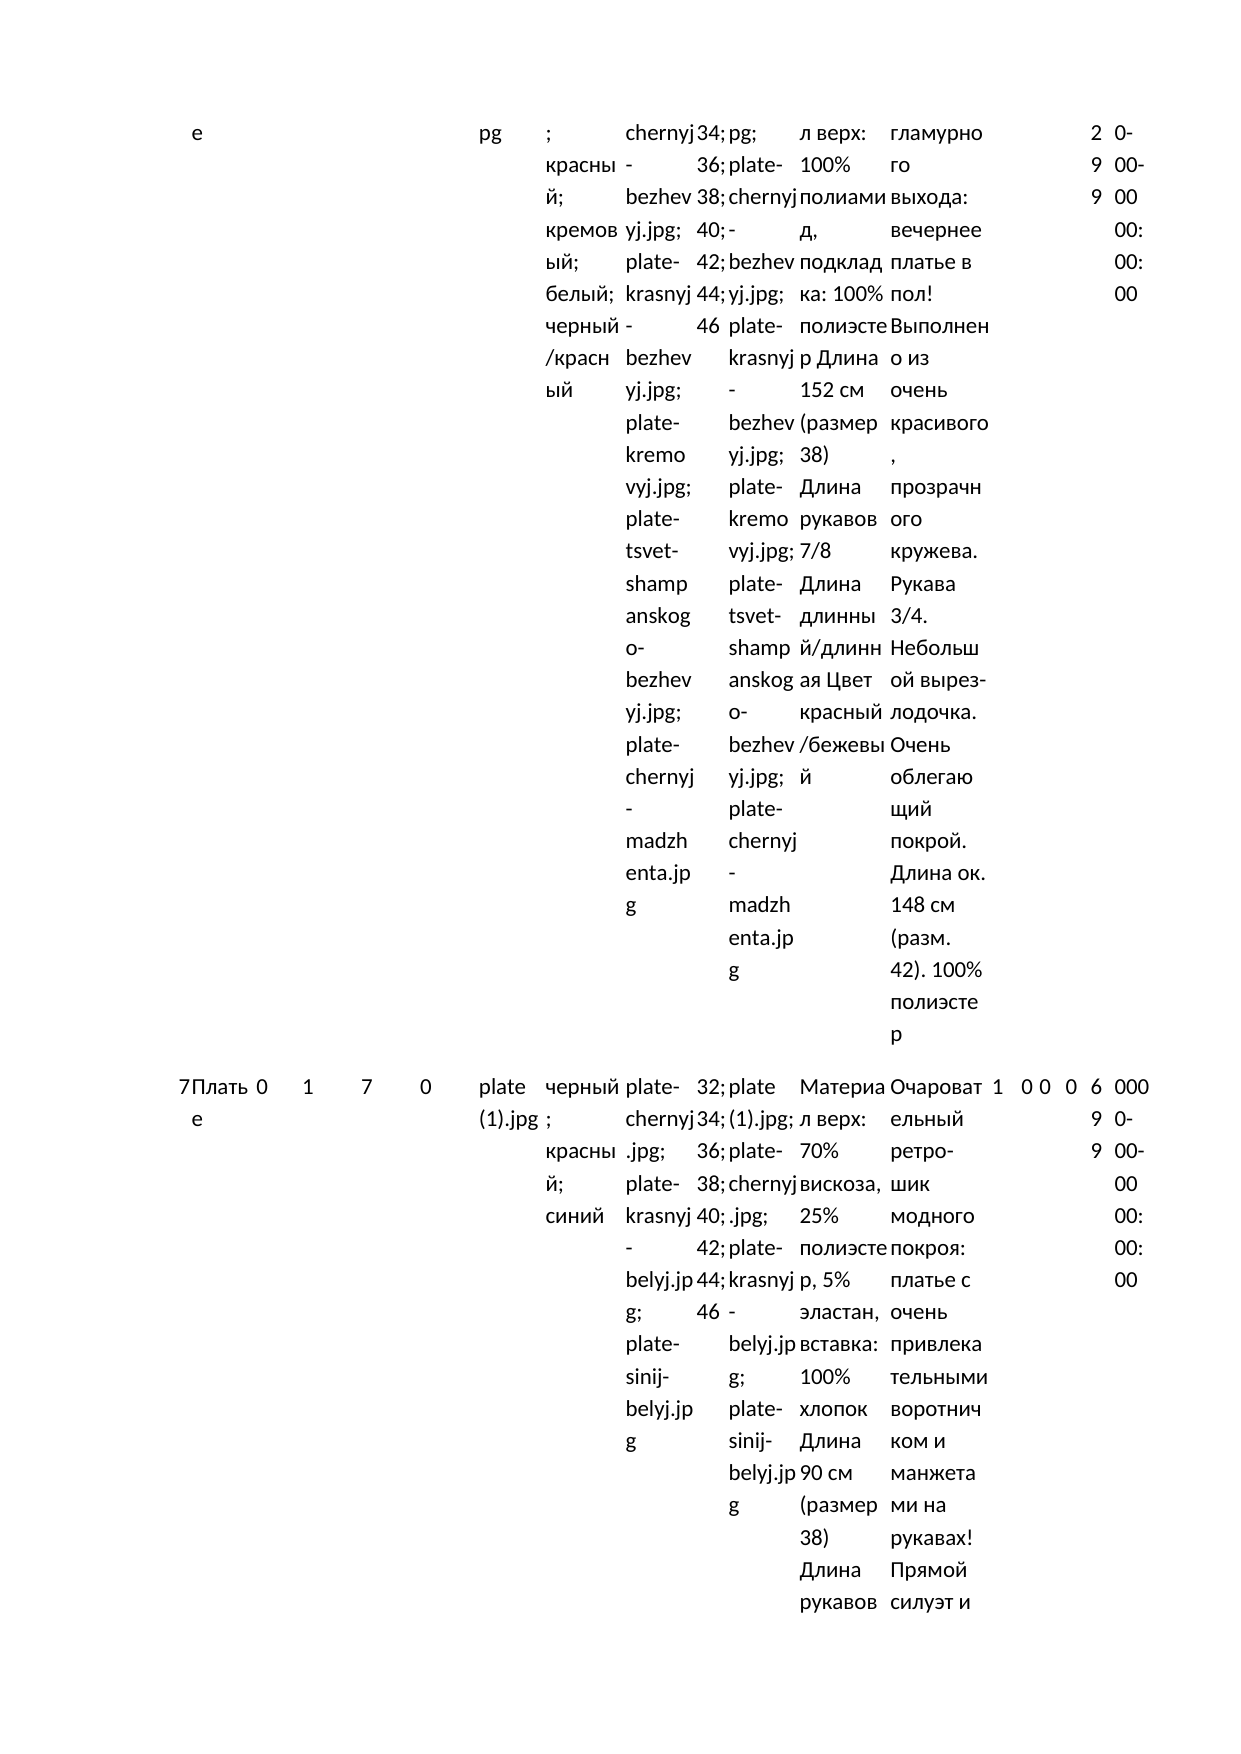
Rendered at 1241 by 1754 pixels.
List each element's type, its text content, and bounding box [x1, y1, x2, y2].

table_cell Платье [190, 1072, 255, 1615]
table_cell pg; plate-chernyj-bezhevyj.jpg; plate-krasnyj-bezhevyj.jpg; plate-kremovyj.jpg; plate-tsvet-shampanskogo-bezhevyj.jpg; plate-chernyj-madzhenta.jpg [727, 118, 798, 1072]
table_cell 1 [991, 1072, 1020, 1615]
table_cell 0 [419, 1072, 478, 1615]
table_cell 0000-00-00 00:00:00 [1113, 1072, 1154, 1615]
table_cell черный; красный; синий [544, 1072, 624, 1615]
table_cell Очаровательный ретро-шик модного покроя: платье с очень привлекательными воротничком и манжетами на рукавах! Прямой силуэт и [889, 1072, 991, 1615]
table_cell 6 [177, 118, 190, 1072]
table_cell [991, 118, 1020, 1072]
table_cell [1020, 118, 1038, 1072]
table_cell 0 [1038, 1072, 1064, 1615]
table_cell Материал верх: 70% вискоза, 25% полиэстер, 5% эластан, вставка: 100% хлопок Длина 90 см (размер 38) Длина рукавов [798, 1072, 889, 1615]
table_cell ; красный; кремовый; белый; черный/красный [544, 118, 624, 1072]
table_cell 34; 36; 38; 40; 42; 44; 46 [695, 118, 727, 1072]
table_cell 0 [1020, 1072, 1038, 1615]
table_cell plate-chernyj.jpg; plate-krasnyj-belyj.jpg; plate-sinij-belyj.jpg [624, 1072, 695, 1615]
table_cell Платье [190, 118, 255, 1072]
table_cell 699 [1089, 1072, 1113, 1615]
table_cell 32; 34; 36; 38; 40; 42; 44; 46 [695, 1072, 727, 1615]
table_cell pg [478, 118, 544, 1072]
table_cell plate (1).jpg; plate-chernyj.jpg; plate-krasnyj-belyj.jpg; plate-sinij-belyj.jpg [727, 1072, 798, 1615]
table_cell гламурного выхода: вечернее платье в пол! Выполнено из очень красивого, прозрачного кружева. Рукава 3/4. Небольшой вырез-лодочка. Очень облегающий покрой. Длина ок. 148 см (разм. 42). 100% полиэстер [889, 118, 991, 1072]
table_cell chernyj-bezhevyj.jpg; plate-krasnyj-bezhevyj.jpg; plate-kremovyj.jpg; plate-tsvet-shampanskogo-bezhevyj.jpg; plate-chernyj-madzhenta.jpg [624, 118, 695, 1072]
table_cell [1038, 118, 1064, 1072]
table_cell [255, 118, 301, 1072]
table_cell [419, 118, 478, 1072]
table_cell [360, 118, 419, 1072]
table_cell 1 [301, 1072, 360, 1615]
table_cell 7 [177, 1072, 190, 1615]
table_cell 0-00-00 00:00:00 [1113, 118, 1154, 1072]
table_cell plate (1).jpg [478, 1072, 544, 1615]
table_cell 0 [255, 1072, 301, 1615]
table_cell 7 [360, 1072, 419, 1615]
table_cell 299 [1089, 118, 1113, 1072]
table_cell [1064, 118, 1089, 1072]
table_cell л верх: 100% полиамид, подкладка: 100% полиэстер Длина 152 см (размер 38) Длина рукавов 7/8 Длина длинный/длинная Цвет красный/бежевый [798, 118, 889, 1072]
table_cell [301, 118, 360, 1072]
table_cell 0 [1064, 1072, 1089, 1615]
